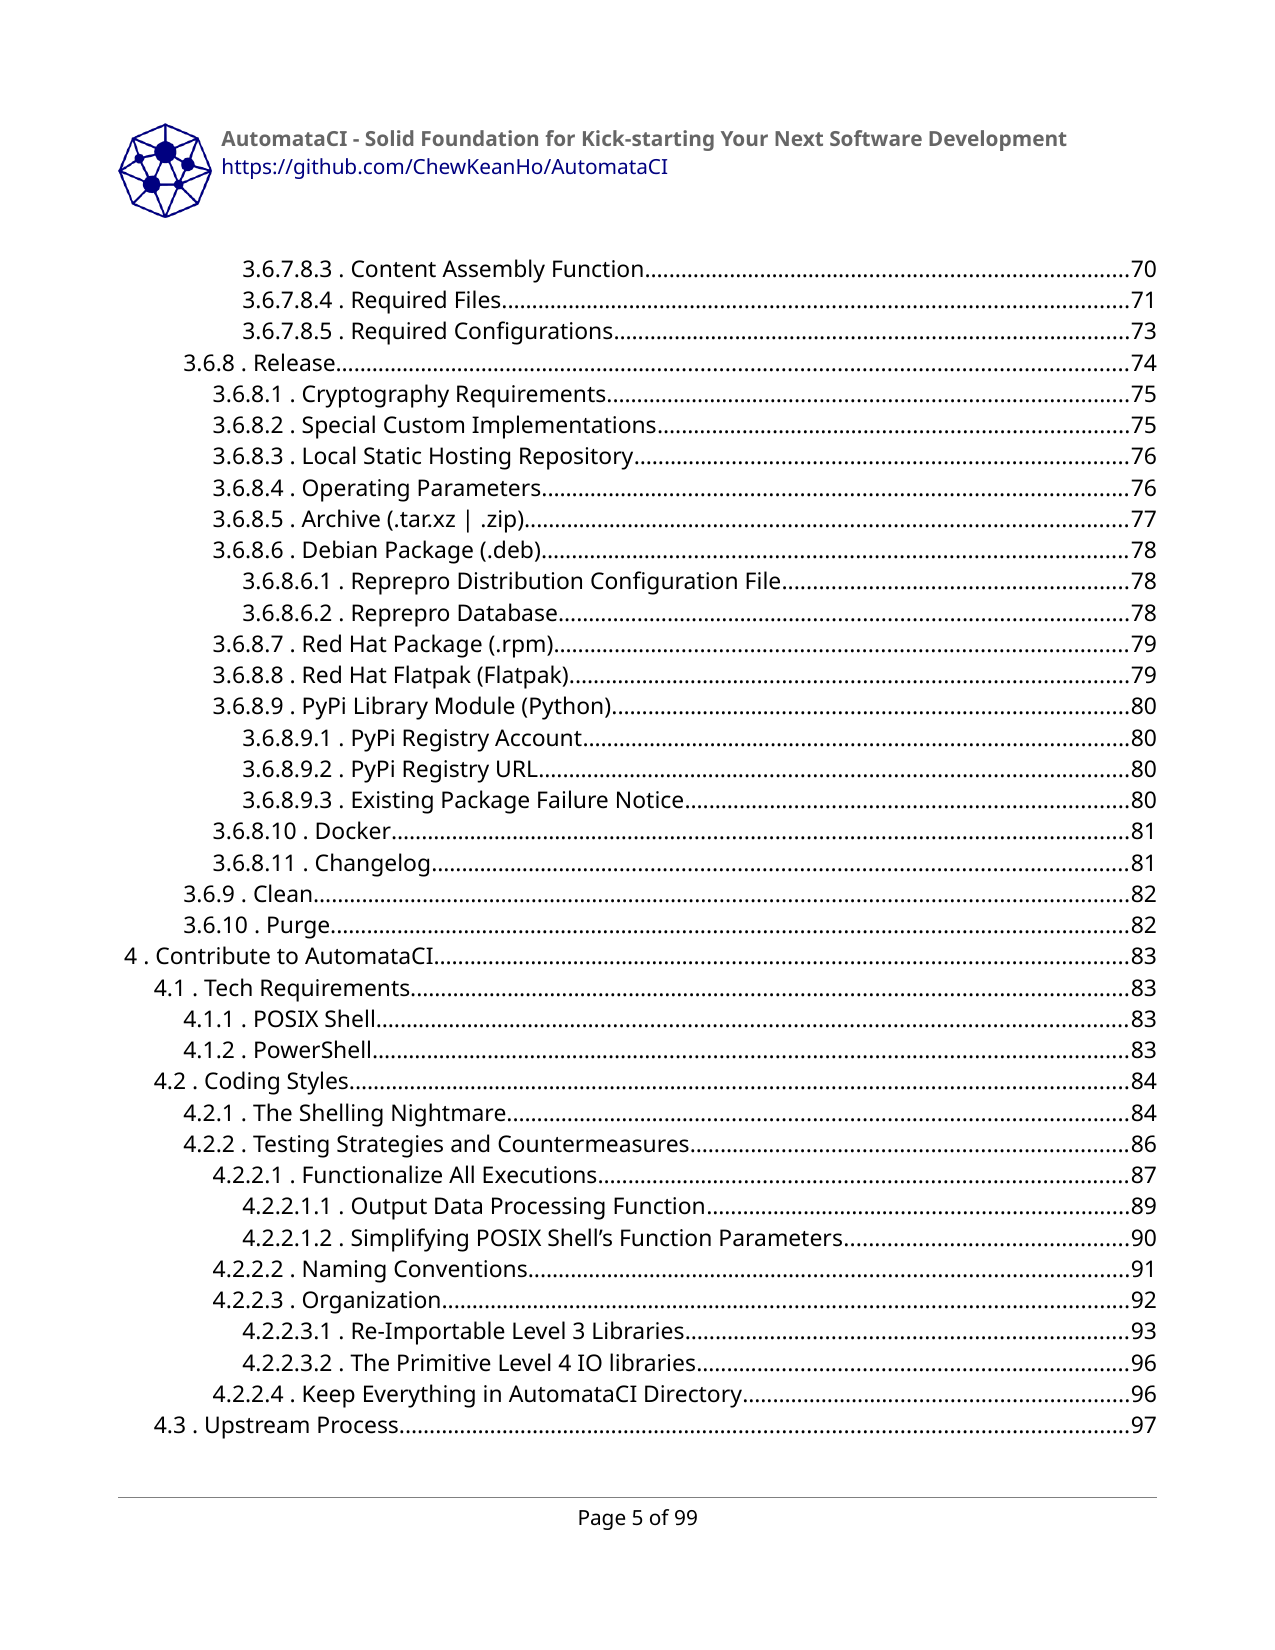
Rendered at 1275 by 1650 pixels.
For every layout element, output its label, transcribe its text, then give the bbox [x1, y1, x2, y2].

text 4.2.2.3 . Organization 92 [207, 1284, 1157, 1315]
text 3.6.8.9.2 . PyPi Registry URL 80 [236, 753, 1157, 784]
text 4.2.2.2 . Naming Conventions 91 [207, 1253, 1157, 1284]
text 3.6.7.8.3 . Content Assembly Function 70 [236, 253, 1157, 284]
text 3.6.8.9 . PyPi Library Module (Python) 80 [207, 690, 1157, 722]
picture [118, 123, 212, 218]
text 4.2.2.1.2 . Simplifying POSIX Shell’s Function Parameters 90 [236, 1222, 1157, 1253]
text 3.6.8 . Release 74 [177, 347, 1157, 378]
text 3.6.8.4 . Operating Parameters 76 [207, 472, 1157, 503]
text 4 . Contribute to AutomataCI 83 [118, 940, 1157, 972]
text 4.2.2.4 . Keep Everything in AutomataCI Directory 96 [207, 1378, 1157, 1409]
text 4.2.2 . Testing Strategies and Countermeasures 86 [177, 1128, 1157, 1159]
text 3.6.9 . Clean 82 [177, 878, 1157, 909]
text 3.6.8.7 . Red Hat Package (.rpm) 79 [207, 628, 1157, 659]
text 3.6.8.6.1 . Reprepro Distribution Configuration File 78 [236, 565, 1157, 597]
text 3.6.8.8 . Red Hat Flatpak (Flatpak) 79 [207, 659, 1157, 690]
text 4.2.2.1.1 . Output Data Processing Function 89 [236, 1190, 1157, 1222]
text 3.6.8.1 . Cryptography Requirements 75 [207, 378, 1157, 409]
text 4.2 . Coding Styles 84 [148, 1065, 1157, 1097]
text 4.1.2 . PowerShell 83 [177, 1034, 1157, 1065]
text 3.6.8.9.3 . Existing Package Failure Notice 80 [236, 784, 1157, 815]
text 4.2.2.1 . Functionalize All Executions 87 [207, 1159, 1157, 1190]
text 3.6.8.6 . Debian Package (.deb) 78 [207, 534, 1157, 565]
text 4.2.2.3.2 . The Primitive Level 4 IO libraries 96 [236, 1347, 1157, 1378]
text 4.1.1 . POSIX Shell 83 [177, 1003, 1157, 1034]
text 3.6.8.3 . Local Static Hosting Repository 76 [207, 440, 1157, 472]
text 3.6.7.8.5 . Required Configurations 73 [236, 315, 1157, 347]
text 3.6.8.2 . Special Custom Implementations 75 [207, 409, 1157, 440]
text 4.2.2.3.1 . Re-Importable Level 3 Libraries 93 [236, 1315, 1157, 1347]
text 4.3 . Upstream Process 97 [148, 1409, 1157, 1440]
text 3.6.8.11 . Changelog 81 [207, 847, 1157, 878]
text 3.6.10 . Purge 82 [177, 909, 1157, 940]
text 3.6.8.5 . Archive (.tar.xz | .zip) 77 [207, 503, 1157, 534]
text 3.6.8.10 . Docker 81 [207, 815, 1157, 847]
text 3.6.8.6.2 . Reprepro Database 78 [236, 597, 1157, 628]
text 3.6.7.8.4 . Required Files 71 [236, 284, 1157, 315]
text 4.2.1 . The Shelling Nightmare 84 [177, 1097, 1157, 1128]
text 3.6.8.9.1 . PyPi Registry Account 80 [236, 722, 1157, 753]
text 4.1 . Tech Requirements 83 [148, 972, 1157, 1003]
